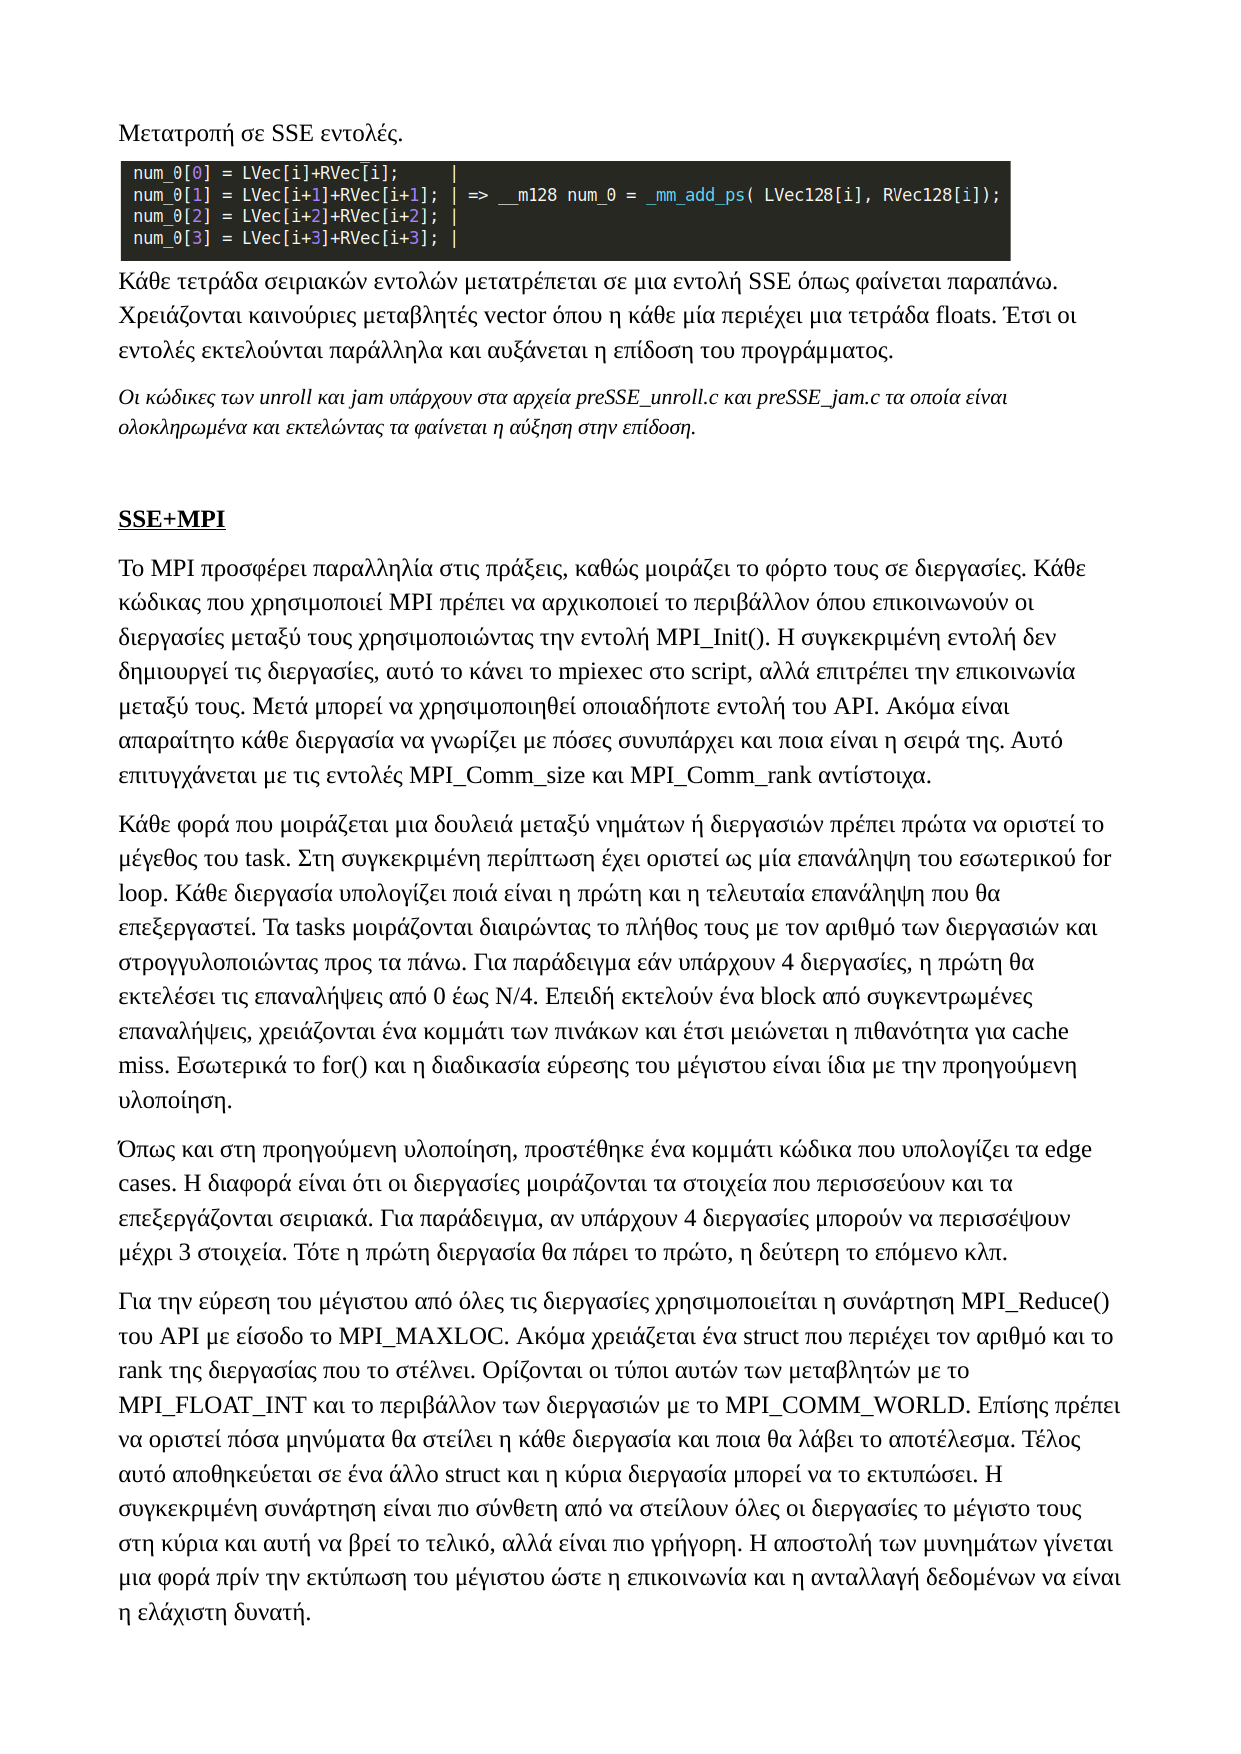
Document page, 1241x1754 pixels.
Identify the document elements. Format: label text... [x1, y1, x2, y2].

text SSE+MPI [118, 504, 1122, 533]
text Για την εύρεση του μέγιστου από όλες τις διεργασίες χρησιμοποιείται η συνάρτηση MPI_Reduce() του API με είσοδο το MPI_MAXLOC. Ακόμα χρειάζεται ένα struct που περιέχει τον αριθμό και το rank της διεργασίας που το στέλνει. Ορίζονται οι τύποι αυτών των μεταβλητών με το MPI_FLOAT_INT και το περιβάλλον των διεργασιών με το MPI_COMM_WORLD. Επίσης πρέπει να οριστεί πόσα μηνύματα θα στείλει η κάθε διεργασία και ποια θα λάβει το αποτέλεσμα. Τέλος αυτό αποθηκεύεται σε ένα άλλο struct και η κύρια διεργασία μπορεί να το εκτυπώσει. Η συγκεκριμένη συνάρτηση είναι πιο σύνθετη από να στείλουν όλες οι διεργασίες το μέγιστο τους στη κύρια και αυτή να βρεί το τελικό, αλλά είναι πιο γρήγορη. Η αποστολή των μυνημάτων γίνεται μια φορά πρίν την εκτύπωση του μέγιστου ώστε η επικοινωνία και η ανταλλαγή δεδομένων να είναι η ελάχιστη δυνατή. [118, 1286, 1122, 1625]
picture [120, 161, 1011, 255]
text Όπως και στη προηγούμενη υλοποίηση, προστέθηκε ένα κομμάτι κώδικα που υπολογίζει τα edge cases. Η διαφορά είναι ότι οι διεργασίες μοιράζονται τα στοιχεία που περισσεύουν και τα επεξεργάζονται σειριακά. Για παράδειγμα, αν υπάρχουν 4 διεργασίες μπορούν να περισσέψουν μέχρι 3 στοιχεία. Τότε η πρώτη διεργασία θα πάρει το πρώτο, η δεύτερη το επόμενο κλπ. [118, 1134, 1122, 1266]
text Κάθε τετράδα σειριακών εντολών μετατρέπεται σε μια εντολή SSE όπως φαίνεται παραπάνω. Χρειάζονται καινούριες μεταβλητές vector όπου η κάθε μία περιέχει μια τετράδα floats. Έτσι οι εντολές εκτελούνται παράλληλα και αυξάνεται η επίδοση του προγράμματος. [118, 167, 1122, 364]
text Κάθε φορά που μοιράζεται μια δουλειά μεταξύ νημάτων ή διεργασιών πρέπει πρώτα να οριστεί το μέγεθος του task. Στη συγκεκριμένη περίπτωση έχει οριστεί ως μία επανάληψη του εσωτερικού for loop. Κάθε διεργασία υπολογίζει ποιά είναι η πρώτη και η τελευταία επανάληψη που θα επεξεργαστεί. Τα tasks μοιράζονται διαιρώντας το πλήθος τους με τον αριθμό των διεργασιών και στρογγυλοποιώντας προς τα πάνω. Για παράδειγμα εάν υπάρχουν 4 διεργασίες, η πρώτη θα εκτελέσει τις επαναλήψεις από 0 έως Ν/4. Επειδή εκτελούν ένα block από συγκεντρωμένες επαναλήψεις, χρειάζονται ένα κομμάτι των πινάκων και έτσι μειώνεται η πιθανότητα για cache miss. Εσωτερικά το for() και η διαδικασία εύρεσης του μέγιστου είναι ίδια με την προηγούμενη υλοποίηση. [118, 809, 1122, 1113]
text Το MPI προσφέρει παραλληλία στις πράξεις, καθώς μοιράζει το φόρτο τους σε διεργασίες. Κάθε κώδικας που χρησιμοποιεί MPI πρέπει να αρχικοποιεί το περιβάλλον όπου επικοινωνούν οι διεργασίες μεταξύ τους χρησιμοποιώντας την εντολή MPI_Init(). Η συγκεκριμένη εντολή δεν δημιουργεί τις διεργασίες, αυτό το κάνει το mpiexec στο script, αλλά επιτρέπει την επικοινωνία μεταξύ τους. Μετά μπορεί να χρησιμοποιηθεί οποιαδήποτε εντολή του API. Ακόμα είναι απαραίτητο κάθε διεργασία να γνωρίζει με πόσες συνυπάρχει και ποια είναι η σειρά της. Αυτό επιτυγχάνεται με τις εντολές MPI_Comm_size και MPI_Comm_rank αντίστοιχα. [118, 553, 1122, 788]
text Οι κώδικες των unroll και jam υπάρχουν στα αρχεία preSSE_unroll.c και preSSE_jam.c τα οποία είναι ολοκληρωμένα και εκτελώντας τα φαίνεται η αύξηση στην επίδοση. [118, 384, 1122, 439]
text Μετατροπή σε SSE εντολές. [118, 118, 1122, 147]
